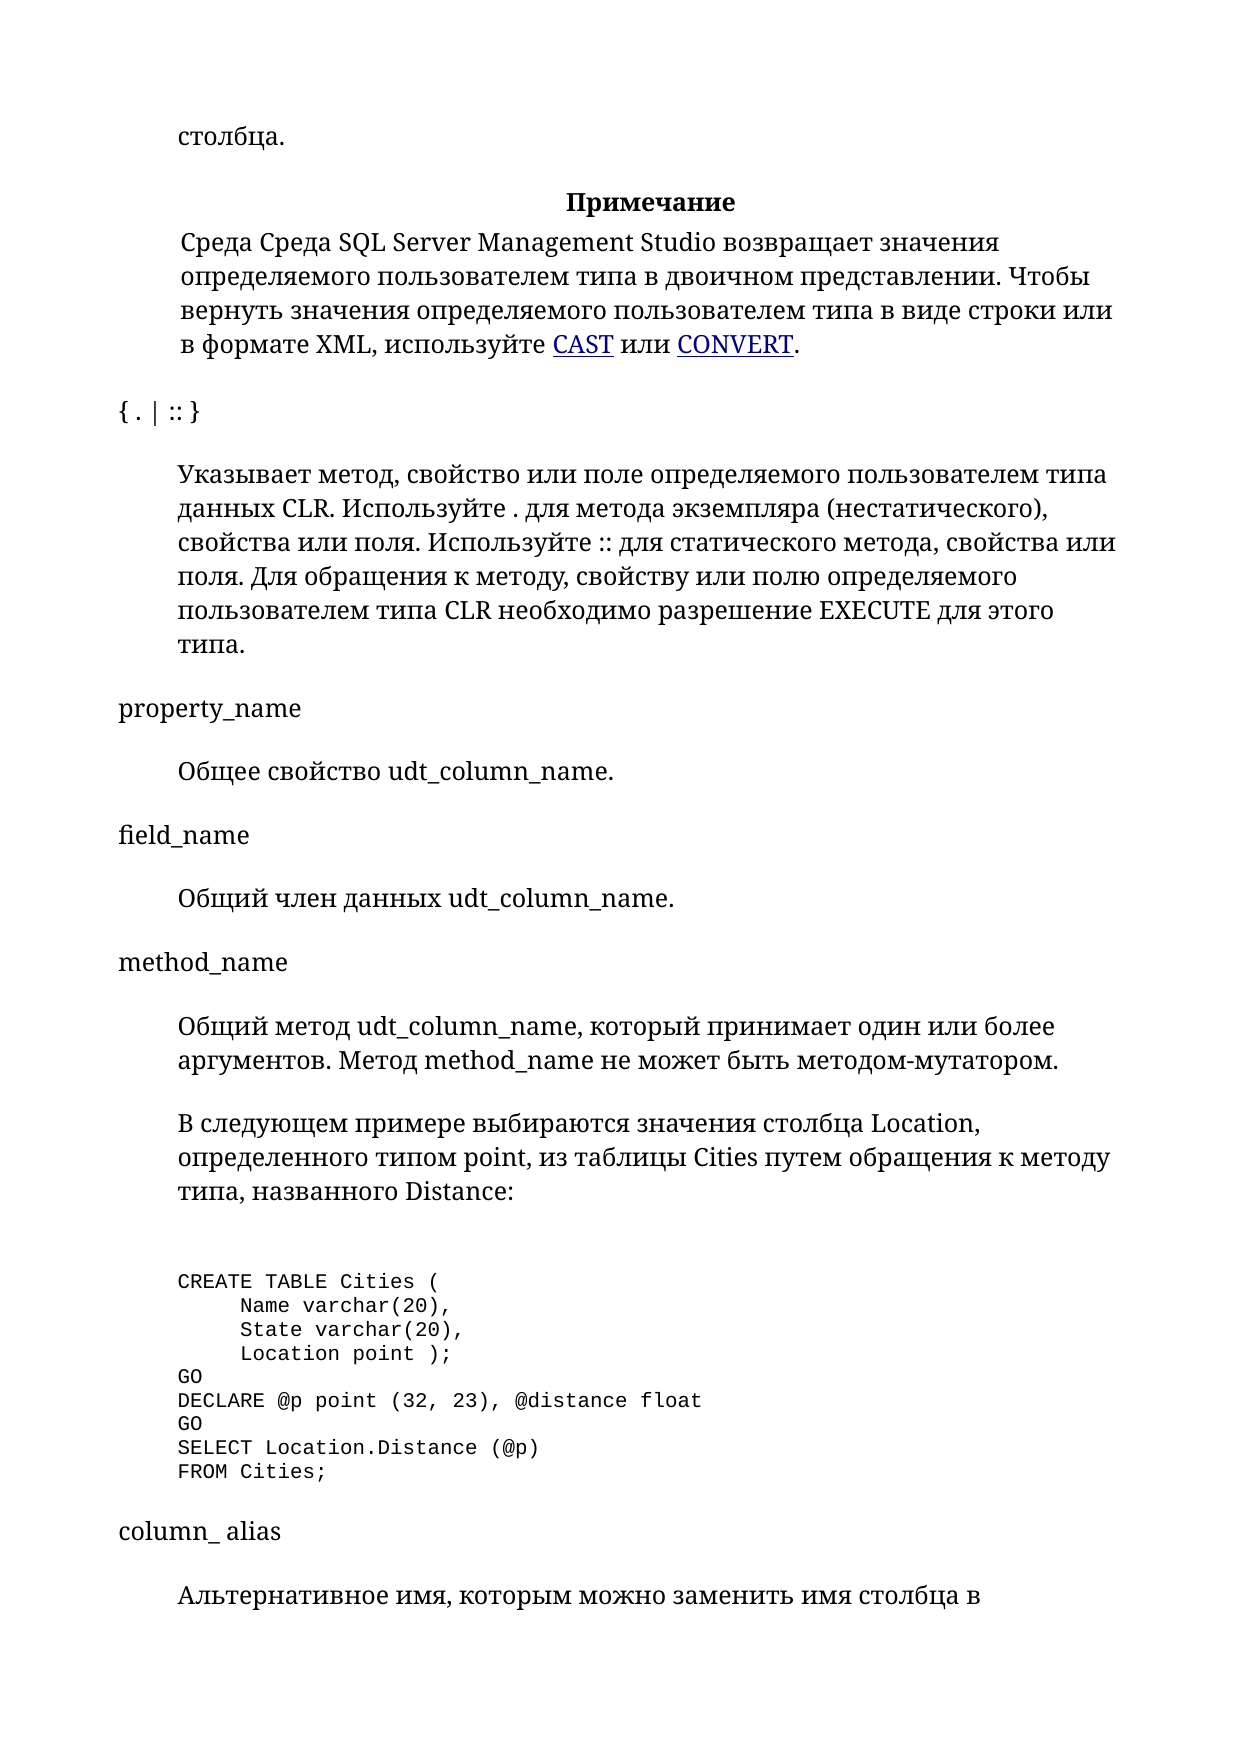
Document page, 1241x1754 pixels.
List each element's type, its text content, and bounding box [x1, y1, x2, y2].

text DECLARE @p point (32, 23), @distance float [177, 1390, 1122, 1413]
list Общий член данных udt_column_name. [177, 881, 1122, 915]
list Общий метод udt_column_name, который принимает один или более аргументов. Метод method_name не может быть методом-мутатором. [177, 1008, 1122, 1076]
list столбца. [177, 118, 1122, 152]
subtitle method_name [118, 945, 1122, 979]
text State varchar(20), [177, 1319, 1122, 1342]
subtitle { . | :: } [118, 393, 1122, 427]
list В следующем примере выбираются значения столбца Location, определенного типом point, из таблицы Cities путем обращения к методу типа, названного Distance: [177, 1106, 1122, 1208]
table_header Примечание [177, 182, 1122, 222]
list Указывает метод, свойство или поле определяемого пользователем типа данных CLR. Используйте . для метода экземпляра (нестатического), свойства или поля. Используйте :: для статического метода, свойства или поля. Для обращения к методу, свойству или полю определяемого пользователем типа CLR необходимо разрешение EXECUTE для этого типа. [177, 457, 1122, 661]
text Name varchar(20), [177, 1295, 1122, 1319]
list Общее свойство udt_column_name. [177, 754, 1122, 788]
text GO [177, 1413, 1122, 1437]
subtitle field_name [118, 818, 1122, 852]
table_cell Среда Среда SQL Server Management Studio возвращает значения определяемого пользователем типа в двоичном представлении. Чтобы вернуть значения определяемого пользователем типа в виде строки или в формате XML, используйте CAST или CONVERT. [177, 222, 1122, 393]
subtitle column_ alias [118, 1514, 1122, 1548]
text CREATE TABLE Cities ( [177, 1272, 1122, 1295]
text GO [177, 1366, 1122, 1390]
text Location point ); [177, 1342, 1122, 1366]
text FROM Cities; [177, 1461, 1122, 1484]
list Альтернативное имя, которым можно заменить имя столбца в [177, 1577, 1122, 1611]
text SELECT Location.Distance (@p) [177, 1437, 1122, 1461]
subtitle property_name [118, 691, 1122, 724]
